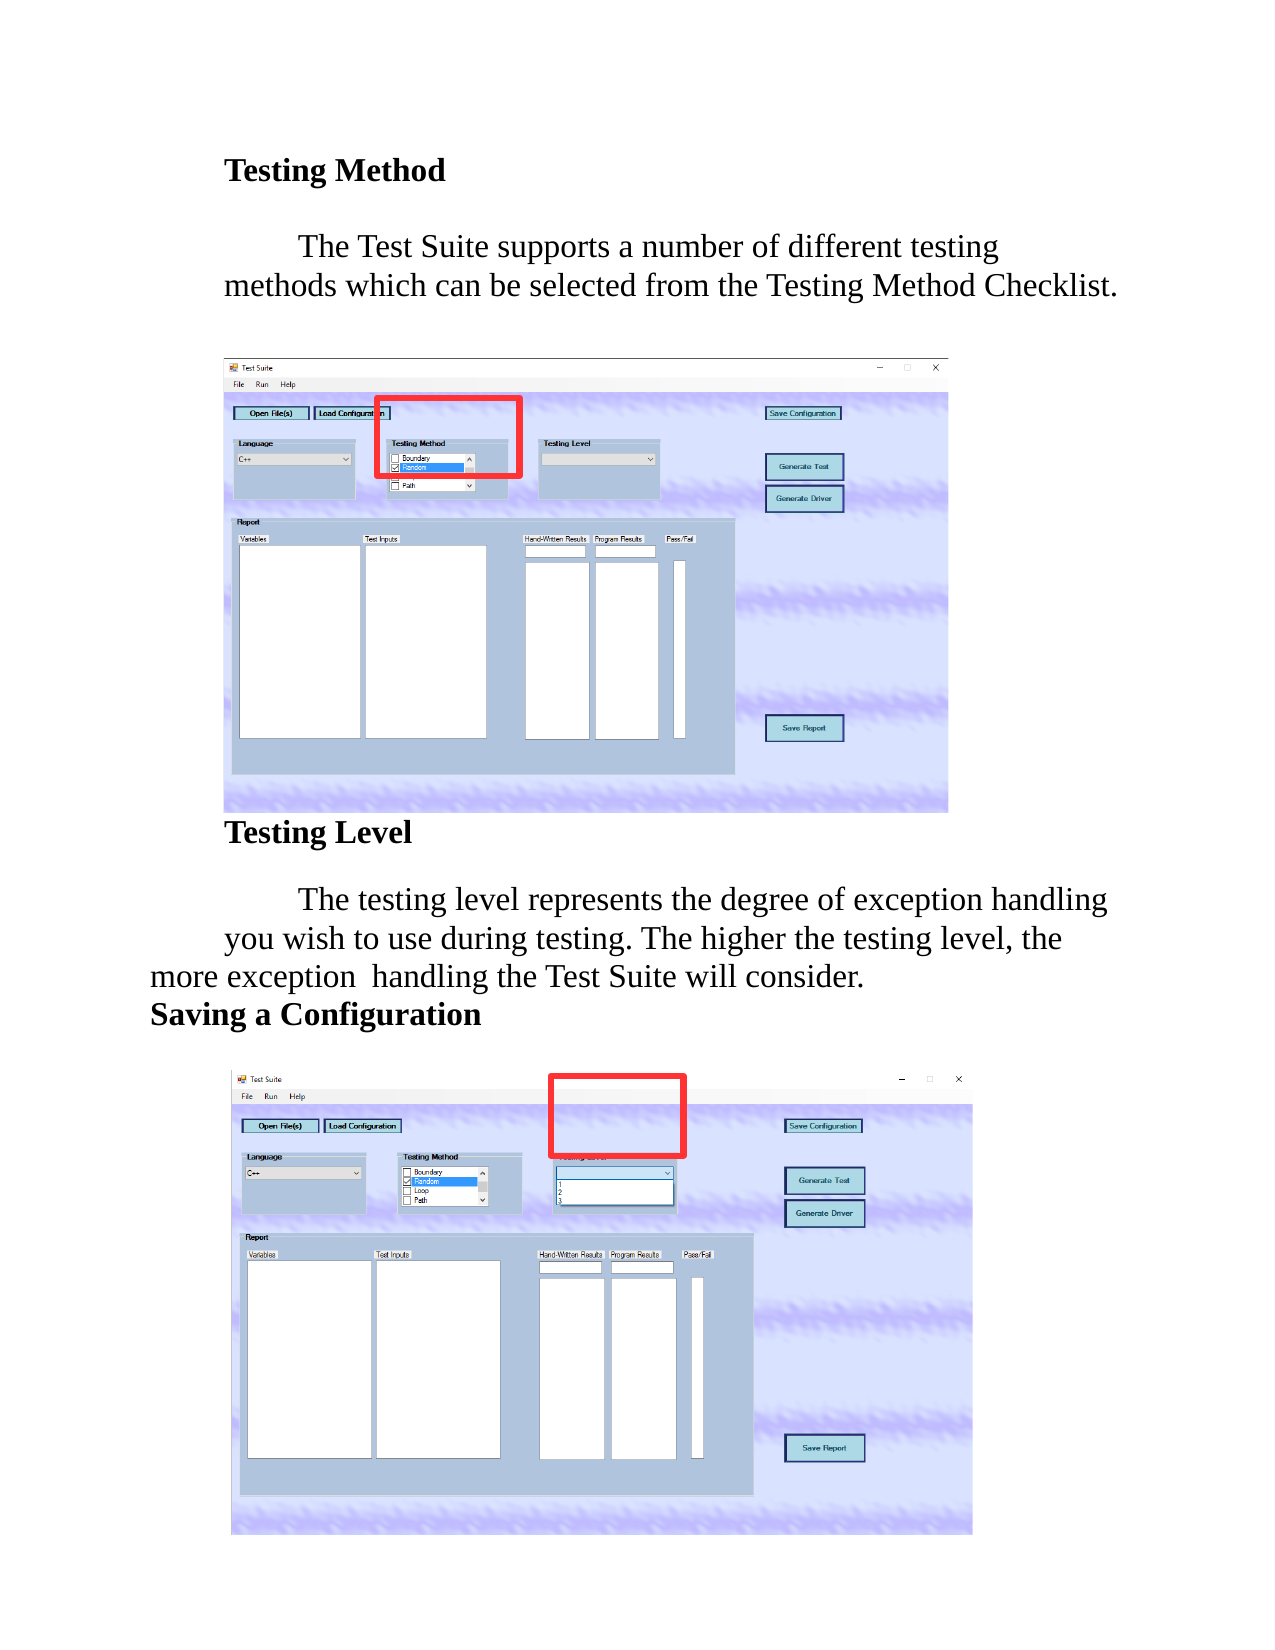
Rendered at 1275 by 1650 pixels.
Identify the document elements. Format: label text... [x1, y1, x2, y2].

text The testing level represents the degree of exception handling you wish to use during testing. The higher the testing level, the more exception handling the Test Suite will consider. [150, 879, 1125, 994]
text The Test Suite supports a number of different testing methods which can be selected from the Testing Method Checklist. [150, 227, 1125, 303]
picture [231, 1070, 973, 1535]
text Testing Method [150, 150, 1125, 188]
picture [223, 358, 949, 813]
text Saving a Configuration [150, 994, 1125, 1033]
text Testing Level [150, 342, 1125, 851]
